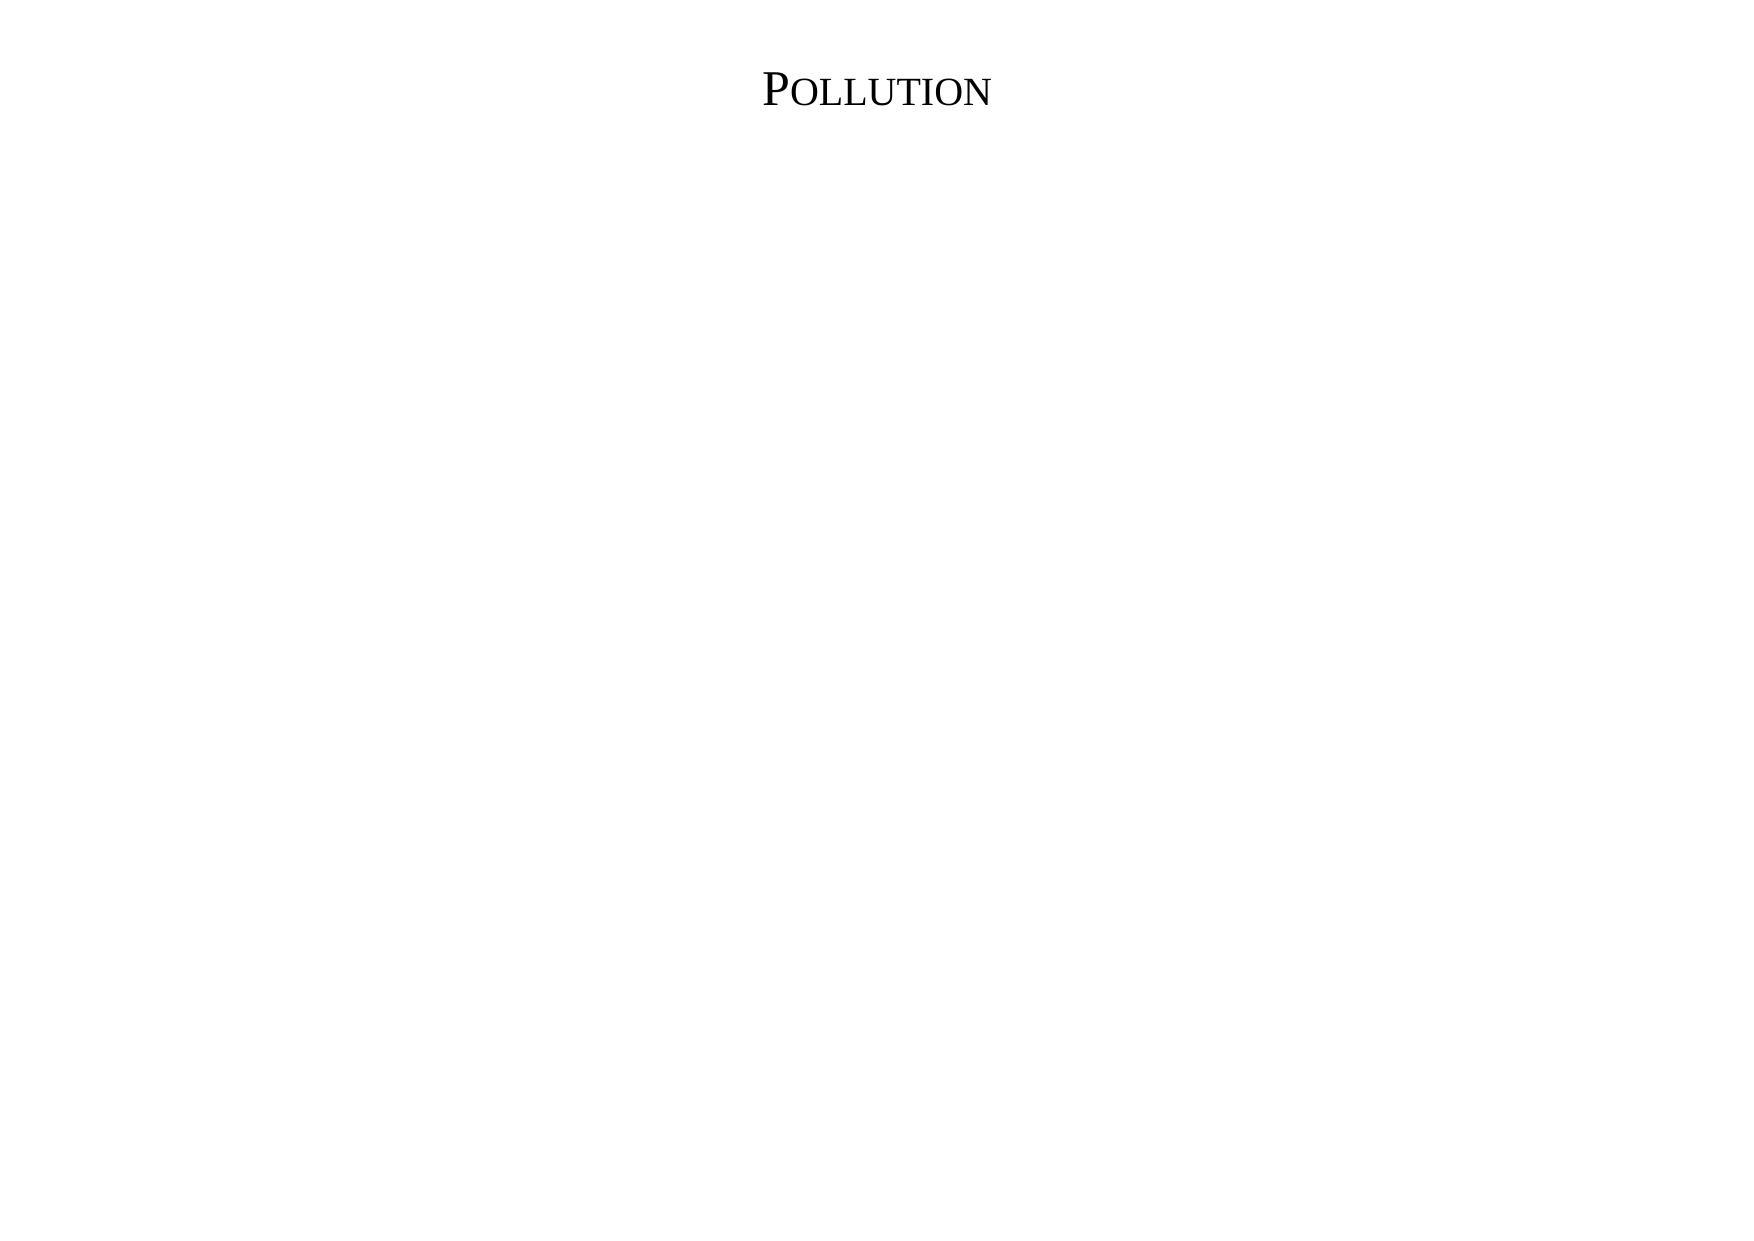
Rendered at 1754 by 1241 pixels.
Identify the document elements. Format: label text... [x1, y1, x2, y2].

text Pollution [59, 59, 1695, 117]
